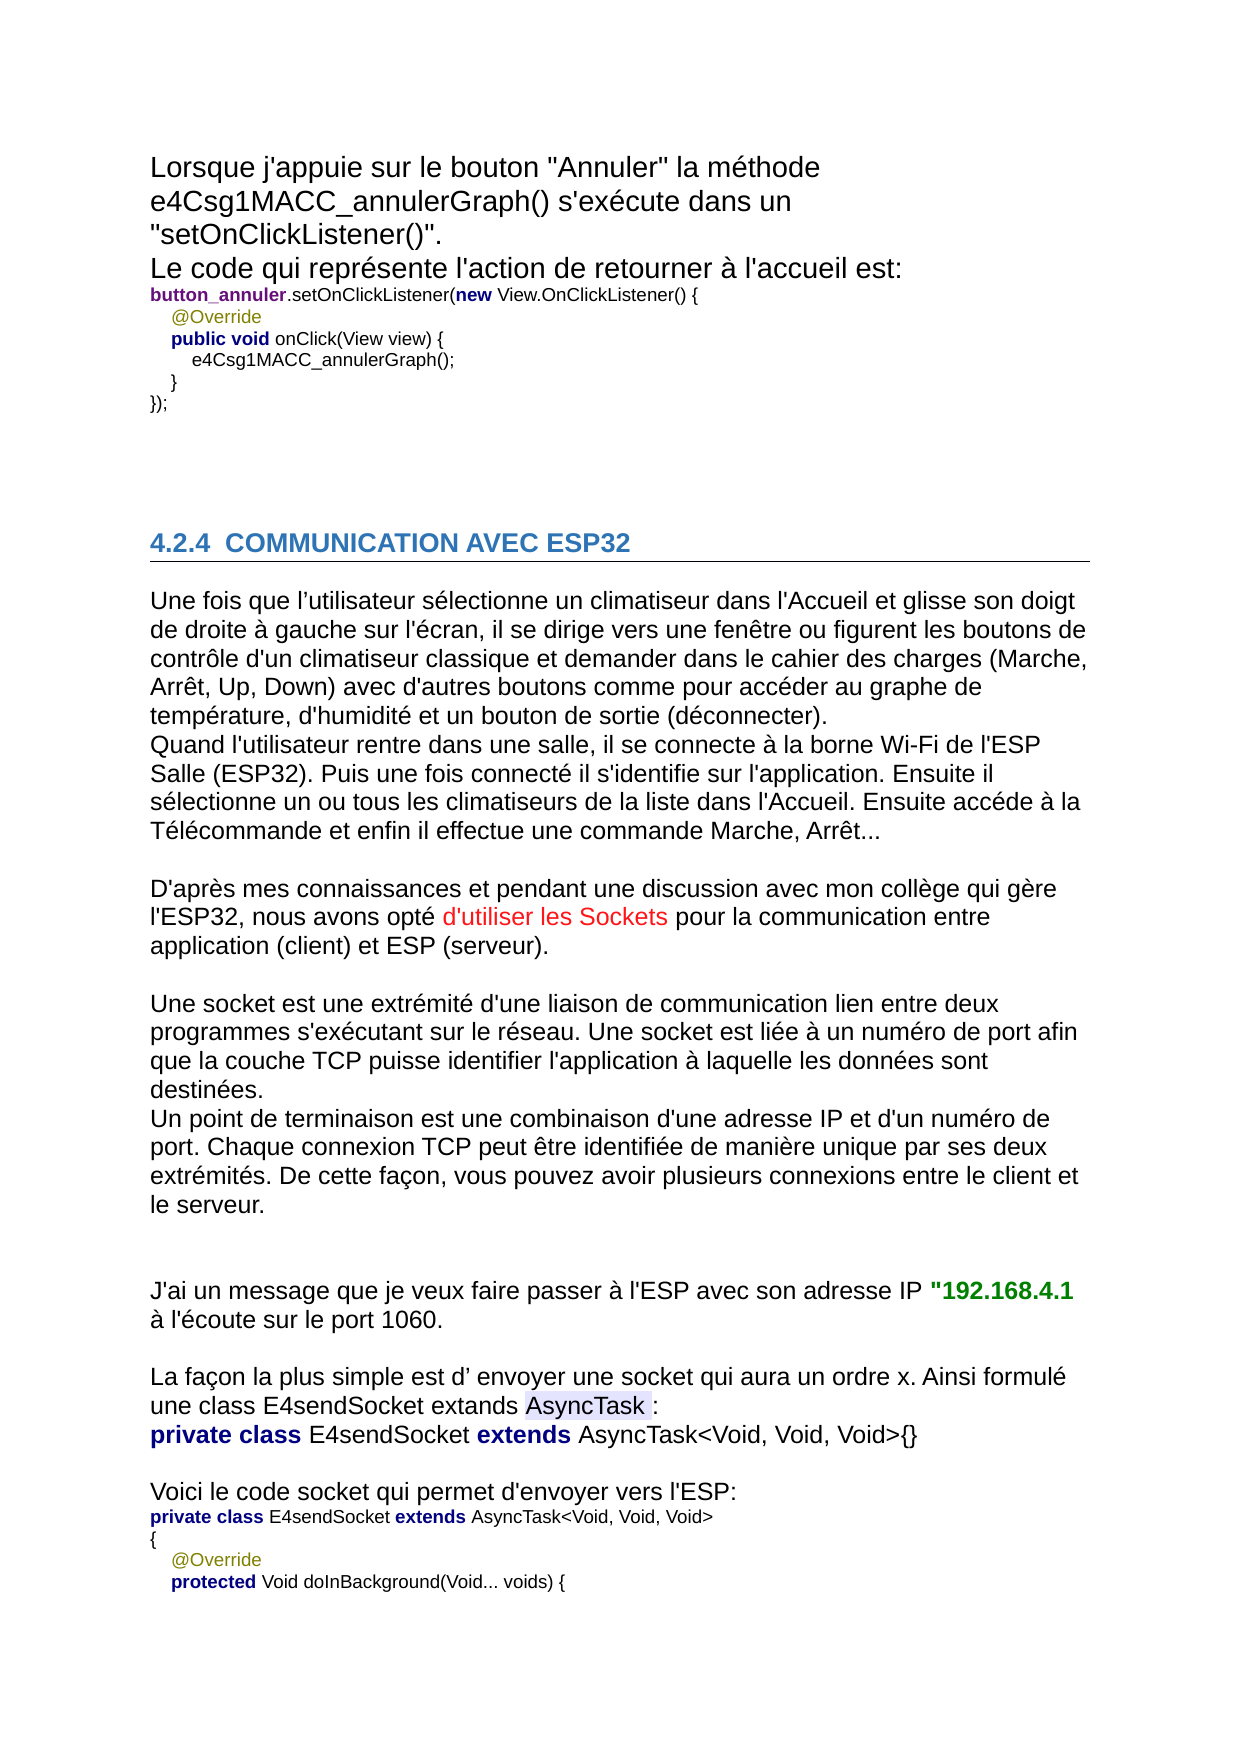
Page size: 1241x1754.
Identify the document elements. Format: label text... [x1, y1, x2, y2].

text private class E4sendSocket extends AsyncTask<Void, Void, Void> { @Override protected Void doInBackground(Void... voids) { [150, 1506, 1090, 1592]
text Une socket est une extrémité d'une liaison de communication lien entre deux programmes s'exécutant sur le réseau. Une socket est liée à un numéro de port afin que la couche TCP puisse identifier l'application à laquelle les données sont destinées. [150, 988, 1090, 1103]
text button_annuler.setOnClickListener(new View.OnClickListener() { @Override public void onClick(View view) { e4Csg1MACC_annulerGraph(); } }); [150, 284, 1090, 413]
text La façon la plus simple est d’ envoyer une socket qui aura un ordre x. Ainsi formulé une class E4sendSocket extands AsyncTask : [150, 1362, 1090, 1420]
text Lorsque j'appuie sur le bouton "Annuler" la méthode e4Csg1MACC_annulerGraph() s'exécute dans un "setOnClickListener()". [150, 150, 1090, 251]
text J'ai un message que je veux faire passer à l'ESP avec son adresse IP "192.168.4.1 à l'écoute sur le port 1060. [150, 1276, 1090, 1333]
text Une fois que l’utilisateur sélectionne un climatiseur dans l'Accueil et glisse son doigt de droite à gauche sur l'écran, il se dirige vers une fenêtre ou figurent les boutons de contrôle d'un climatiseur classique et demander dans le cahier des charges (Marche, Arrêt, Up, Down) avec d'autres boutons comme pour accéder au graphe de température, d'humidité et un bouton de sortie (déconnecter). [150, 586, 1090, 730]
text Voici le code socket qui permet d'envoyer vers l'ESP: [150, 1477, 1090, 1506]
text Un point de terminaison est une combinaison d'une adresse IP et d'un numéro de port. Chaque connexion TCP peut être identifiée de manière unique par ses deux extrémités. De cette façon, vous pouvez avoir plusieurs connexions entre le client et le serveur. [150, 1103, 1090, 1218]
text D'après mes connaissances et pendant une discussion avec mon collège qui gère l'ESP32, nous avons opté d'utiliser les Sockets pour la communication entre application (client) et ESP (serveur). [150, 873, 1090, 960]
text private class E4sendSocket extends AsyncTask<Void, Void, Void>{} [150, 1420, 1090, 1448]
text Le code qui représente l'action de retourner à l'accueil est: [150, 251, 1090, 284]
text Quand l'utilisateur rentre dans une salle, il se connecte à la borne Wi-Fi de l'ESP Salle (ESP32). Puis une fois connecté il s'identifie sur l'application. Ensuite il sélectionne un ou tous les climatiseurs de la liste dans l'Accueil. Ensuite accéde à la Télécommande et enfin il effectue une commande Marche, Arrêt... [150, 730, 1090, 845]
subtitle Communication avec ESP32 [150, 527, 1090, 561]
